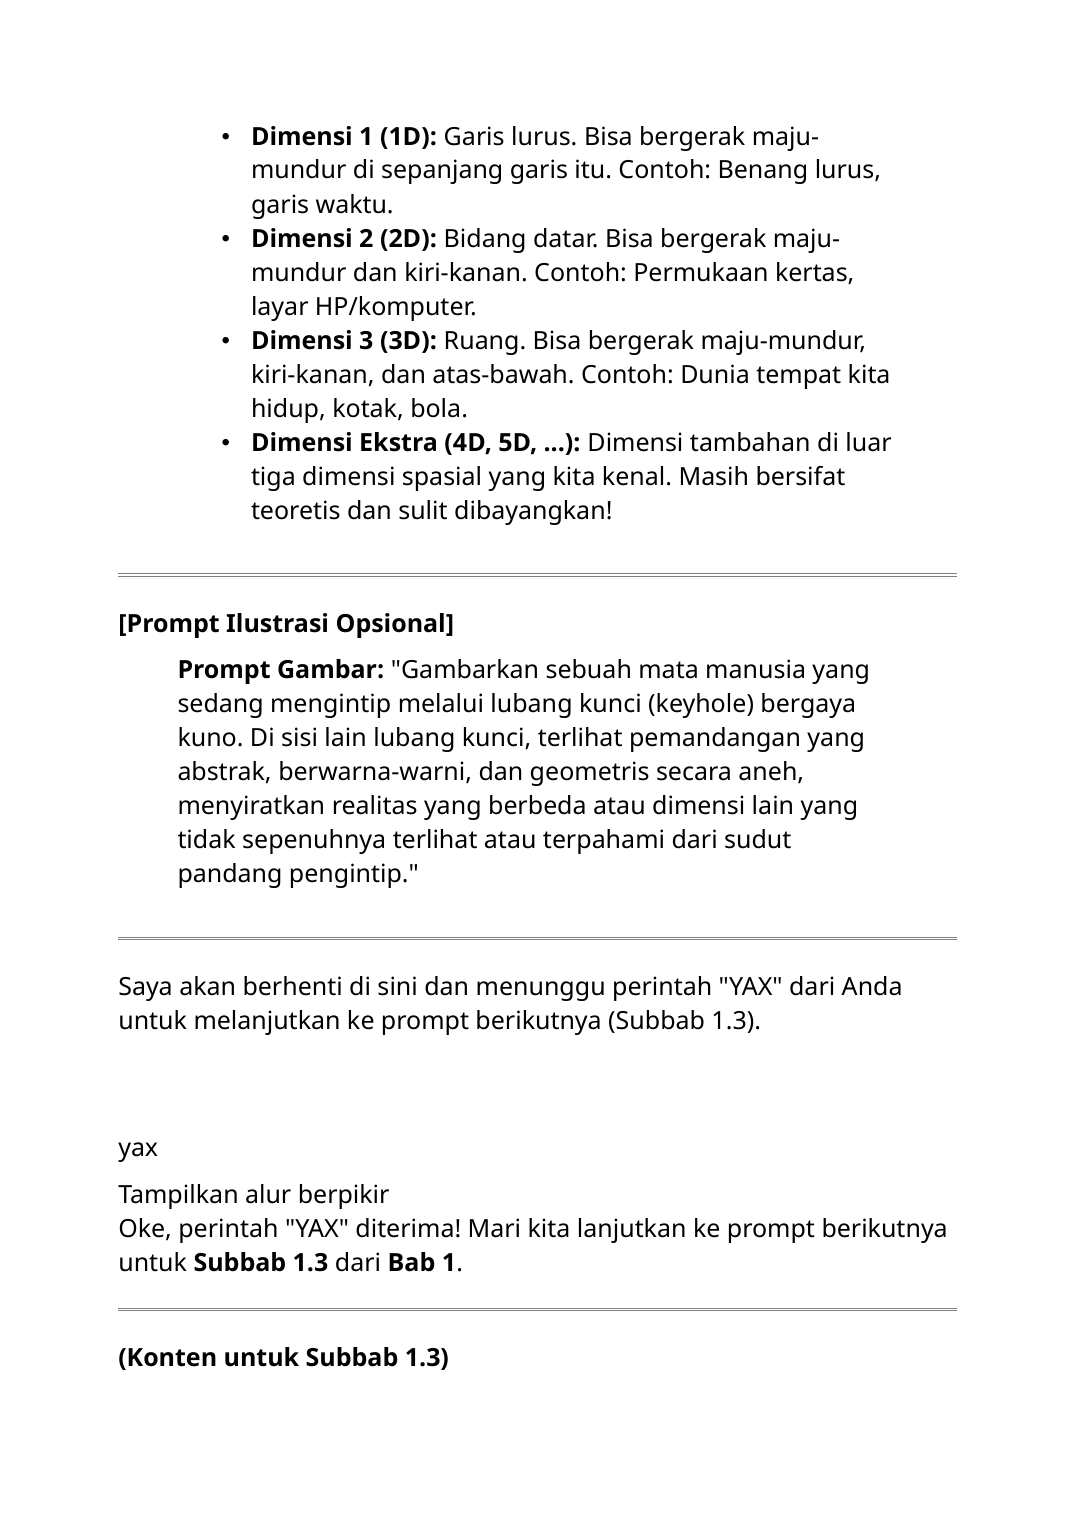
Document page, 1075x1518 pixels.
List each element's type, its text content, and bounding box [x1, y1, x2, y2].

text [Prompt Ilustrasi Opsional] [118, 605, 957, 639]
text (Konten untuk Subbab 1.3) [118, 1340, 957, 1374]
list Dimensi 2 (2D): Bidang datar. Bisa bergerak maju-mundur dan kiri-kanan. Contoh: Permukaan kertas, layar HP/komputer. [221, 220, 898, 322]
text Tampilkan alur berpikir [118, 1176, 957, 1210]
text Saya akan berhenti di sini dan menunggu perintah "YAX" dari Anda untuk melanjutkan ke prompt berikutnya (Subbab 1.3). [118, 968, 957, 1037]
text Oke, perintah "YAX" diterima! Mari kita lanjutkan ke prompt berikutnya untuk Subbab 1.3 dari Bab 1. [118, 1210, 957, 1278]
list Dimensi 1 (1D): Garis lurus. Bisa bergerak maju-mundur di sepanjang garis itu. Contoh: Benang lurus, garis waktu. [221, 118, 898, 220]
list Dimensi 3 (3D): Ruang. Bisa bergerak maju-mundur, kiri-kanan, dan atas-bawah. Contoh: Dunia tempat kita hidup, kotak, bola. [221, 322, 898, 425]
list Dimensi Ekstra (4D, 5D, ...): Dimensi tambahan di luar tiga dimensi spasial yang kita kenal. Masih bersifat teoretis dan sulit dibayangkan! [221, 425, 898, 527]
text yax [118, 1130, 957, 1164]
text Prompt Gambar: "Gambarkan sebuah mata manusia yang sedang mengintip melalui lubang kunci (keyhole) bergaya kuno. Di sisi lain lubang kunci, terlihat pemandangan yang abstrak, berwarna-warni, dan geometris secara aneh, menyiratkan realitas yang berbeda atau dimensi lain yang tidak sepenuhnya terlihat atau terpahami dari sudut pandang pengintip." [177, 652, 898, 890]
